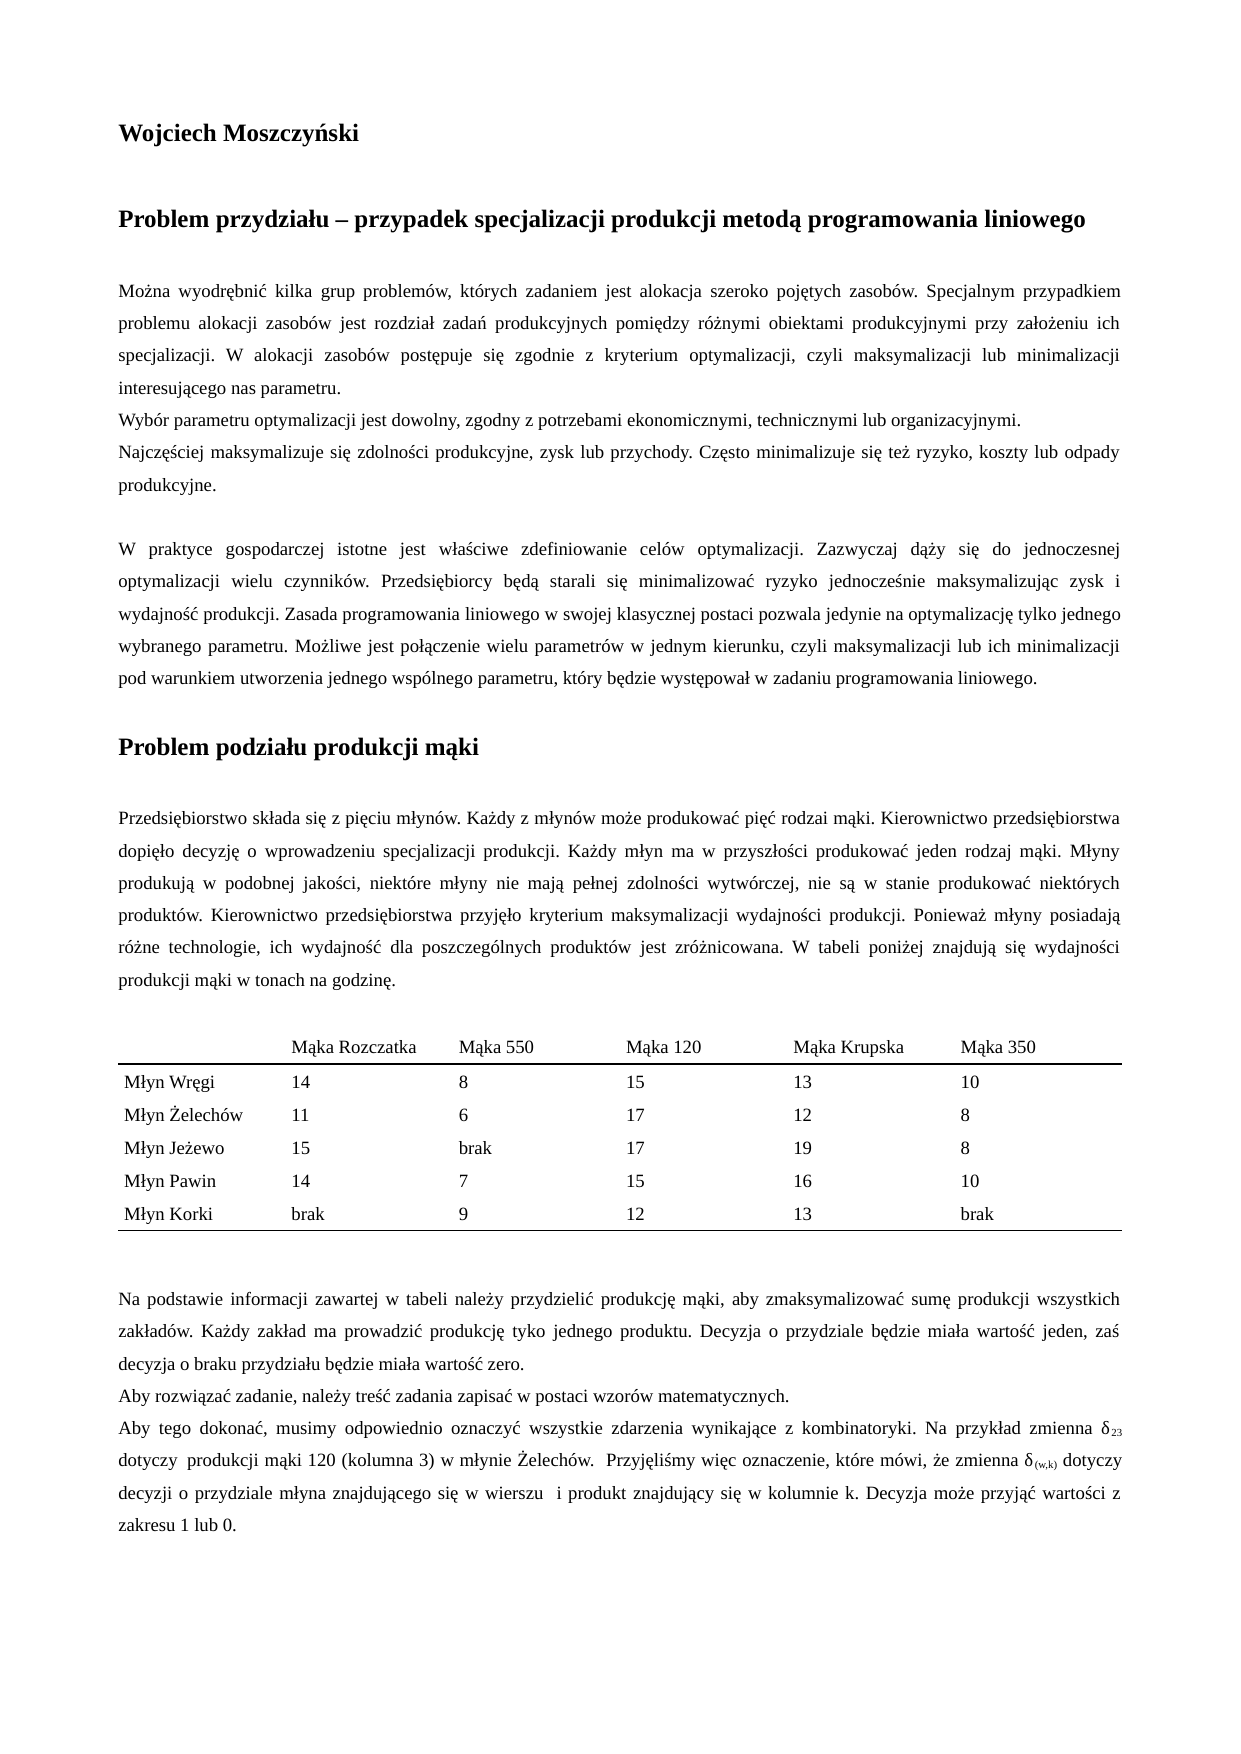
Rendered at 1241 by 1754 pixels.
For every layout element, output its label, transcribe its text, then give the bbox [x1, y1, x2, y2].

table_cell 15 [620, 1065, 787, 1098]
table_cell Młyn Korki [118, 1197, 285, 1230]
table_cell 17 [620, 1098, 787, 1131]
table_header [118, 1030, 285, 1063]
table_header Mąka Rozczatka [285, 1030, 453, 1063]
table_cell 16 [788, 1164, 955, 1197]
table_cell 6 [453, 1098, 620, 1131]
table_cell Młyn Wręgi [118, 1065, 285, 1098]
table_cell 10 [955, 1164, 1122, 1197]
table_cell Młyn Pawin [118, 1164, 285, 1197]
table_cell 13 [788, 1197, 955, 1230]
table_header Mąka Krupska [788, 1030, 955, 1063]
table_cell Młyn Jeżewo [118, 1131, 285, 1164]
text W praktyce gospodarczej istotne jest właściwe zdefiniowanie celów optymalizacji. Zazwyczaj dąży się do jednoczesnej optymalizacji wielu czynników. Przedsiębiorcy będą starali się minimalizować ryzyko jednocześnie maksymalizując zysk i wydajność produkcji. Zasada programowania liniowego w swojej klasycznej postaci pozwala jedynie na optymalizację tylko jednego wybranego parametru. Możliwe jest połączenie wielu parametrów w jednym kierunku, czyli maksymalizacji lub ich minimalizacji pod warunkiem utworzenia jednego wspólnego parametru, który będzie występował w zadaniu programowania liniowego. [118, 538, 1122, 689]
table_cell 10 [955, 1065, 1122, 1098]
table_cell 7 [453, 1164, 620, 1197]
table_cell 19 [788, 1131, 955, 1164]
table_cell brak [955, 1197, 1122, 1230]
text Wojciech Moszczyński [118, 118, 1122, 147]
text Przedsiębiorstwo składa się z pięciu młynów. Każdy z młynów może produkować pięć rodzai mąki. Kierownictwo przedsiębiorstwa dopięło decyzję o wprowadzeniu specjalizacji produkcji. Każdy młyn ma w przyszłości produkować jeden rodzaj mąki. Młyny produkują w podobnej jakości, niektóre młyny nie mają pełnej zdolności wytwórczej, nie są w stanie produkować niektórych produktów. Kierownictwo przedsiębiorstwa przyjęło kryterium maksymalizacji wydajności produkcji. Ponieważ młyny posiadają różne technologie, ich wydajność dla poszczególnych produktów jest zróżnicowana. W tabeli poniżej znajdują się wydajności produkcji mąki w tonach na godzinę. [118, 807, 1122, 990]
table_cell 17 [620, 1131, 787, 1164]
text Problem podziału produkcji mąki [118, 732, 1122, 761]
text Aby rozwiązać zadanie, należy treść zadania zapisać w postaci wzorów matematycznych. [118, 1385, 1122, 1406]
table_cell 14 [285, 1065, 453, 1098]
table_cell 8 [453, 1065, 620, 1098]
text Można wyodrębnić kilka grup problemów, których zadaniem jest alokacja szeroko pojętych zasobów. Specjalnym przypadkiem problemu alokacji zasobów jest rozdział zadań produkcyjnych pomiędzy różnymi obiektami produkcyjnymi przy założeniu ich specjalizacji. W alokacji zasobów postępuje się zgodnie z kryterium optymalizacji, czyli maksymalizacji lub minimalizacji interesującego nas parametru. [118, 280, 1122, 398]
table_cell brak [453, 1131, 620, 1164]
text Na podstawie informacji zawartej w tabeli należy przydzielić produkcję mąki, aby zmaksymalizować sumę produkcji wszystkich zakładów. Każdy zakład ma prowadzić produkcję tyko jednego produktu. Decyzja o przydziale będzie miała wartość jeden, zaś decyzja o braku przydziału będzie miała wartość zero. [118, 1288, 1122, 1374]
table_cell 8 [955, 1098, 1122, 1131]
table_cell Młyn Żelechów [118, 1098, 285, 1131]
table_cell 12 [620, 1197, 787, 1230]
table_header Mąka 550 [453, 1030, 620, 1063]
table_cell 15 [285, 1131, 453, 1164]
text Wybór parametru optymalizacji jest dowolny, zgodny z potrzebami ekonomicznymi, technicznymi lub organizacyjnymi. [118, 409, 1122, 431]
table_cell 8 [955, 1131, 1122, 1164]
table_cell 12 [788, 1098, 955, 1131]
text Problem przydziału – przypadek specjalizacji produkcji metodą programowania liniowego [118, 204, 1122, 233]
table_header Mąka 350 [955, 1030, 1122, 1063]
table_cell 9 [453, 1197, 620, 1230]
table_cell brak [285, 1197, 453, 1230]
table_cell 15 [620, 1164, 787, 1197]
text Najczęściej maksymalizuje się zdolności produkcyjne, zysk lub przychody. Często minimalizuje się też ryzyko, koszty lub odpady produkcyjne. [118, 441, 1122, 495]
table_header Mąka 120 [620, 1030, 787, 1063]
table_cell 11 [285, 1098, 453, 1131]
table_cell 14 [285, 1164, 453, 1197]
table_cell 13 [788, 1065, 955, 1098]
text Aby tego dokonać, musimy odpowiednio oznaczyć wszystkie zdarzenia wynikające z kombinatoryki. Na przykład zmienna δ23 dotyczy produkcji mąki 120 (kolumna 3) w młynie Żelechów. Przyjęliśmy więc oznaczenie, które mówi, że zmienna δ(w,k) dotyczy decyzji o przydziale młyna znajdującego się w wierszu i produkt znajdujący się w kolumnie k. Decyzja może przyjąć wartości z zakresu 1 lub 0. [118, 1417, 1122, 1535]
